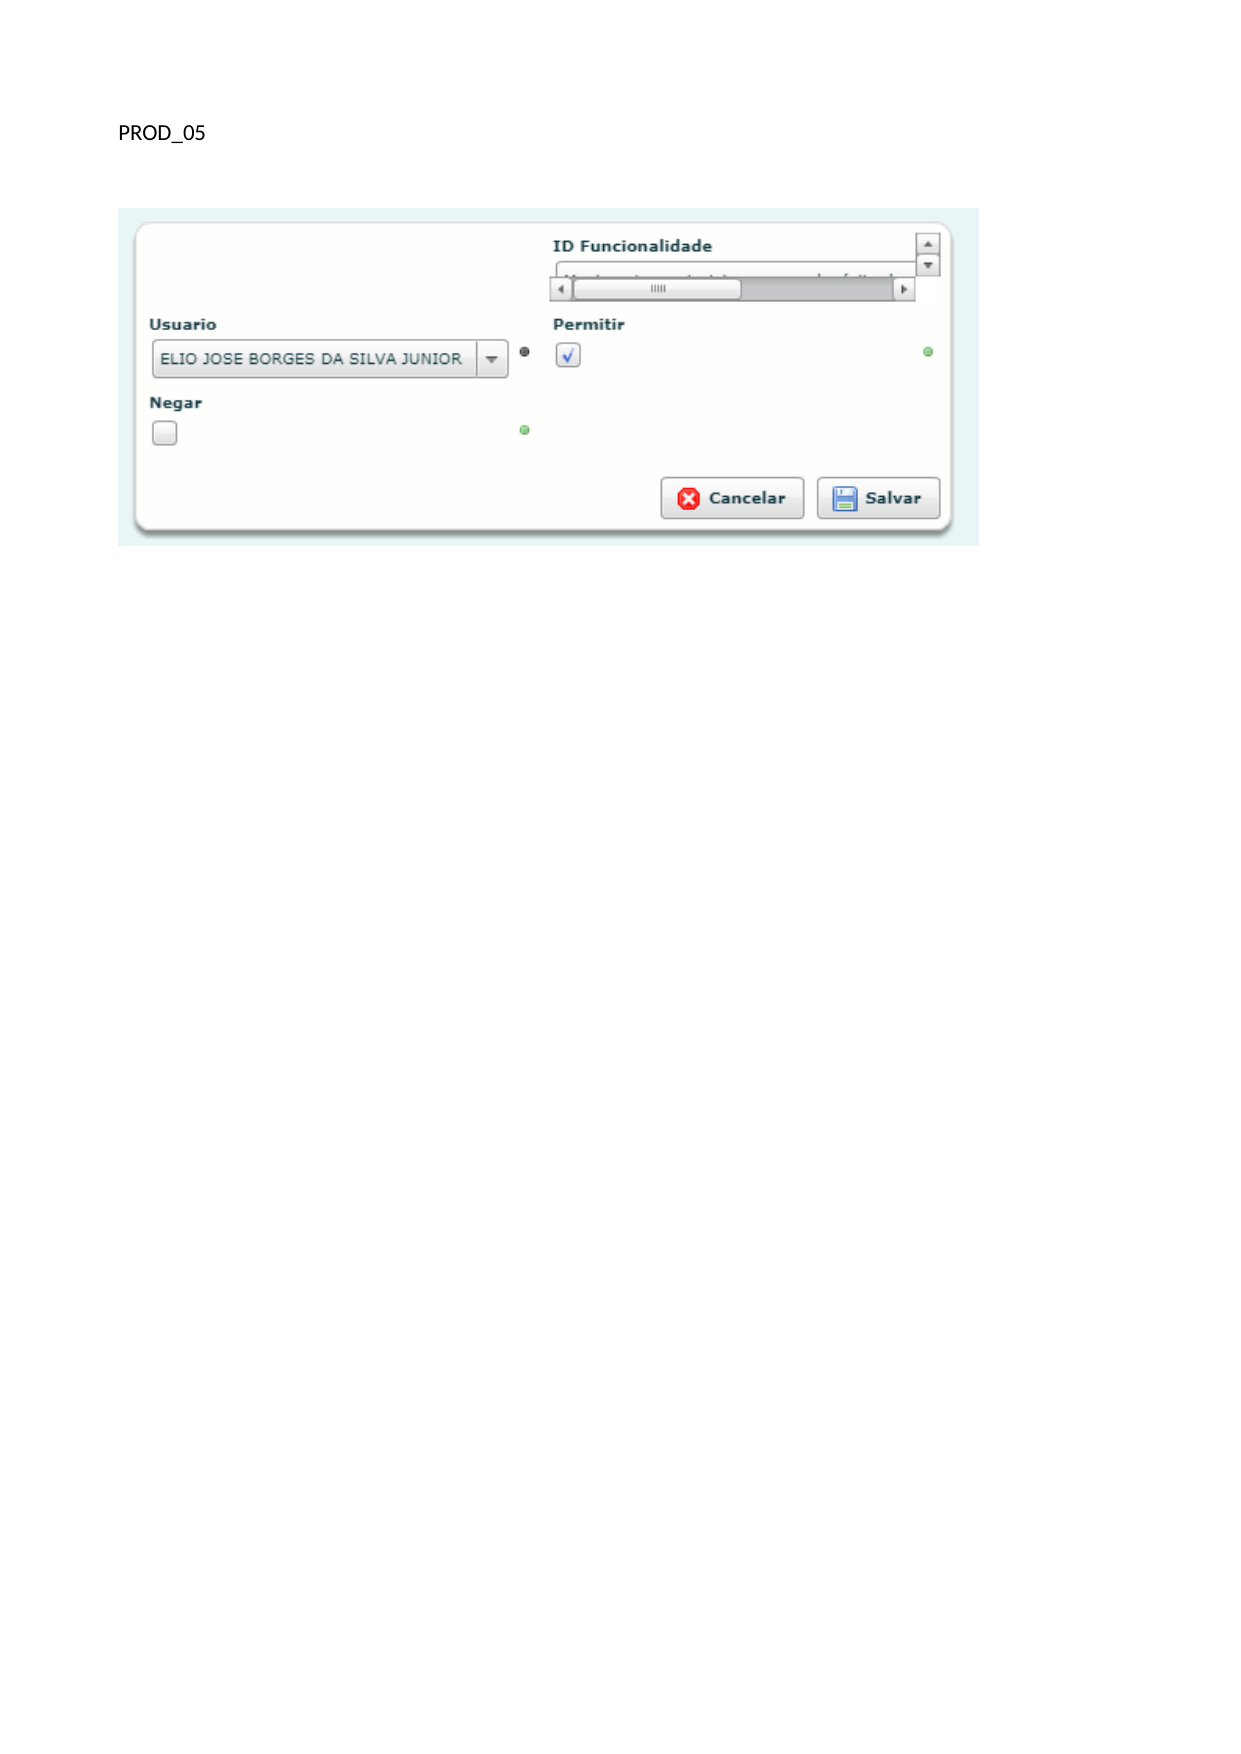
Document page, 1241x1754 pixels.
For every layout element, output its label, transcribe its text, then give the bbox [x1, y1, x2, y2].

text PROD_05 [118, 118, 1122, 146]
